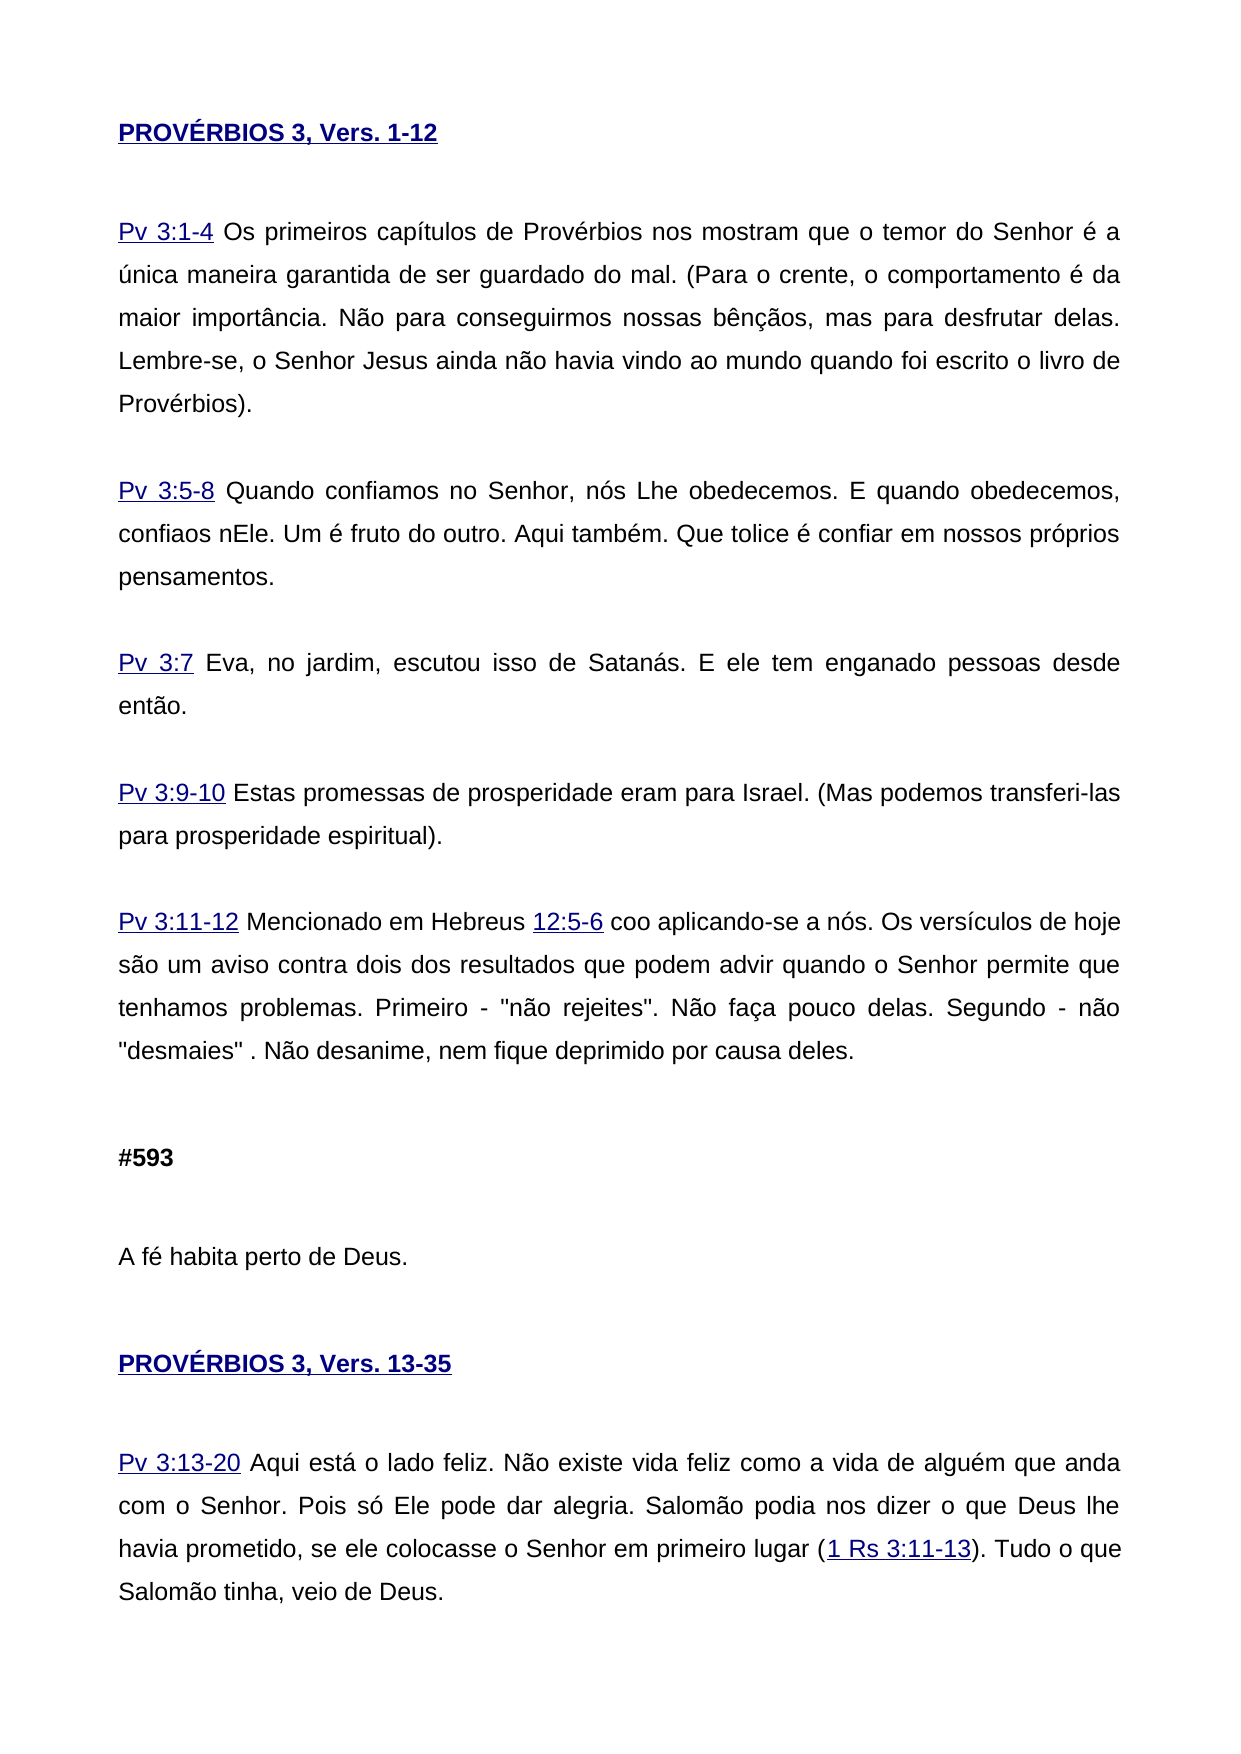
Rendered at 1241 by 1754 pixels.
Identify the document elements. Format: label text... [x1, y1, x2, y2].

text A fé habita perto de Deus. [118, 1242, 1122, 1271]
text Pv 3:9-10 Estas promessas de prosperidade eram para Israel. (Mas podemos transferi-las para prosperidade espiritual). [118, 777, 1122, 849]
text Pv 3:13-20 Aqui está o lado feliz. Não existe vida feliz como a vida de alguém que anda com o Senhor. Pois só Ele pode dar alegria. Salomão podia nos dizer o que Deus lhe havia prometido, se ele colocasse o Senhor em primeiro lugar (1 Rs 3:11-13). Tudo o que Salomão tinha, veio de Deus. [118, 1448, 1122, 1606]
text Pv 3:5-8 Quando confiamos no Senhor, nós Lhe obedecemos. E quando obedecemos, confiaos nEle. Um é fruto do outro. Aqui também. Que tolice é confiar em nossos próprios pensamentos. [118, 476, 1122, 591]
text Pv 3:1-4 Os primeiros capítulos de Provérbios nos mostram que o temor do Senhor é a única maneira garantida de ser guardado do mal. (Para o crente, o comportamento é da maior importância. Não para conseguirmos nossas bênçãos, mas para desfrutar delas. Lembre-se, o Senhor Jesus ainda não havia vindo ao mundo quando foi escrito o livro de Provérbios). [118, 217, 1122, 418]
subtitle #593 [118, 1143, 1122, 1172]
text Pv 3:7 Eva, no jardim, escutou isso de Satanás. E ele tem enganado pessoas desde então. [118, 648, 1122, 720]
subtitle PROVÉRBIOS 3, Vers. 13-35 [118, 1349, 1122, 1378]
text Pv 3:11-12 Mencionado em Hebreus 12:5-6 coo aplicando-se a nós. Os versículos de hoje são um aviso contra dois dos resultados que podem advir quando o Senhor permite que tenhamos problemas. Primeiro - "não rejeites". Não faça pouco delas. Segundo - não "desmaies" . Não desanime, nem fique deprimido por causa deles. [118, 907, 1122, 1065]
subtitle PROVÉRBIOS 3, Vers. 1-12 [118, 118, 1122, 147]
